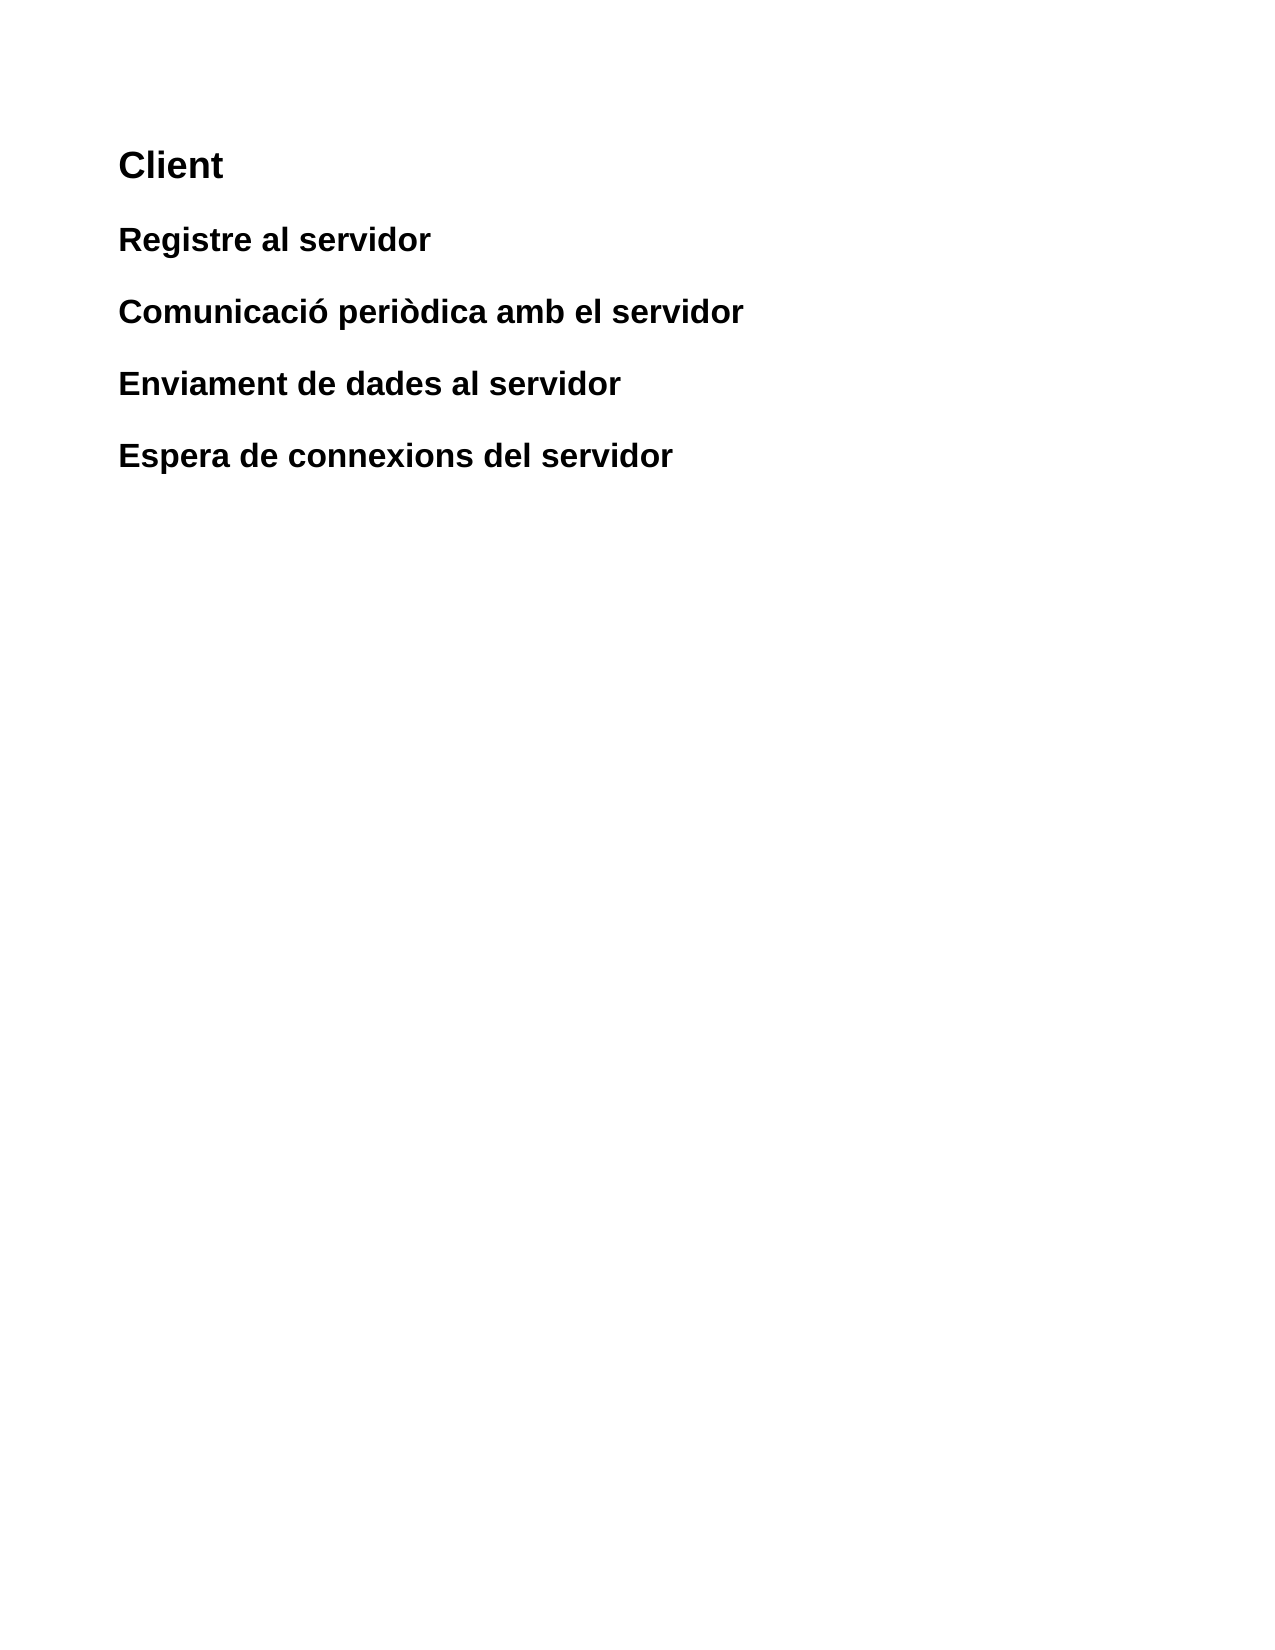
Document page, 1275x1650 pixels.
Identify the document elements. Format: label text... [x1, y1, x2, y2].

subtitle Comunicació periòdica amb el servidor [118, 292, 1157, 331]
subtitle Enviament de dades al servidor [118, 364, 1157, 403]
subtitle Registre al servidor [118, 220, 1157, 259]
subtitle Client [118, 143, 1157, 187]
subtitle Espera de connexions del servidor [118, 436, 1157, 475]
